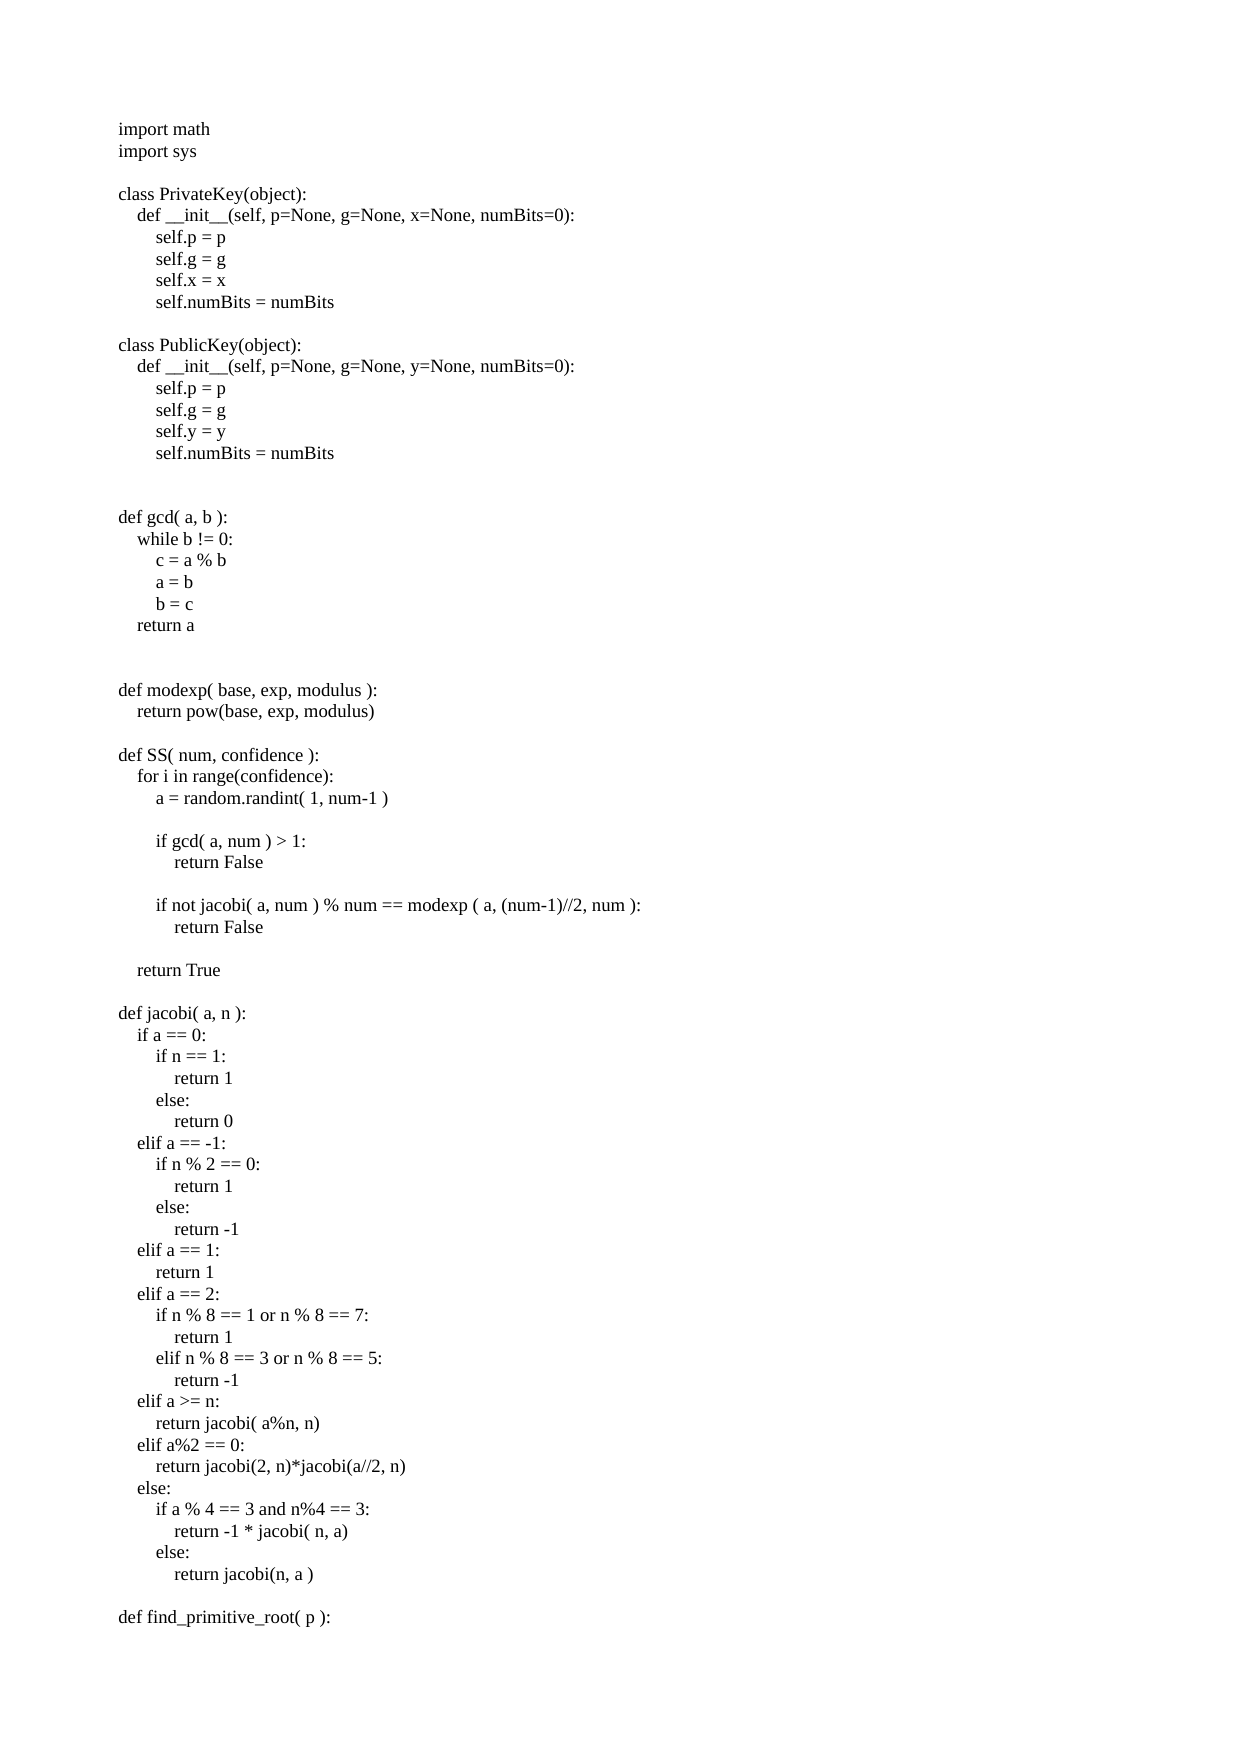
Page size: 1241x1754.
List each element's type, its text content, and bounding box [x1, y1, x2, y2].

text def __init__(self, p=None, g=None, y=None, numBits=0): [118, 355, 1122, 377]
text elif a%2 == 0: [118, 1433, 1122, 1455]
text else: [118, 1196, 1122, 1218]
text return False [118, 916, 1122, 937]
text return 1 [118, 1067, 1122, 1088]
text self.g = g [118, 398, 1122, 420]
text if a % 4 == 3 and n%4 == 3: [118, 1498, 1122, 1520]
text return pow(base, exp, modulus) [118, 700, 1122, 722]
text def gcd( a, b ): [118, 506, 1122, 528]
text else: [118, 1088, 1122, 1110]
text a = random.randint( 1, num-1 ) [118, 787, 1122, 808]
text b = c [118, 592, 1122, 614]
text self.x = x [118, 269, 1122, 291]
text self.y = y [118, 420, 1122, 442]
text self.p = p [118, 226, 1122, 247]
text def __init__(self, p=None, g=None, x=None, numBits=0): [118, 204, 1122, 226]
text return jacobi(n, a ) [118, 1563, 1122, 1584]
text else: [118, 1477, 1122, 1498]
text class PublicKey(object): [118, 334, 1122, 355]
text self.numBits = numBits [118, 291, 1122, 312]
text if n == 1: [118, 1045, 1122, 1067]
text self.numBits = numBits [118, 442, 1122, 463]
text while b != 0: [118, 528, 1122, 549]
text if gcd( a, num ) > 1: [118, 830, 1122, 851]
text return -1 * jacobi( n, a) [118, 1520, 1122, 1541]
text self.p = p [118, 377, 1122, 398]
text return a [118, 614, 1122, 636]
text class PrivateKey(object): [118, 183, 1122, 204]
text if n % 8 == 1 or n % 8 == 7: [118, 1304, 1122, 1326]
text return -1 [118, 1369, 1122, 1390]
text return 1 [118, 1175, 1122, 1196]
text return jacobi( a%n, n) [118, 1412, 1122, 1433]
text if n % 2 == 0: [118, 1153, 1122, 1175]
text elif a == -1: [118, 1132, 1122, 1153]
text if not jacobi( a, num ) % num == modexp ( a, (num-1)//2, num ): [118, 894, 1122, 916]
text return True [118, 959, 1122, 981]
text return 1 [118, 1261, 1122, 1282]
text return 1 [118, 1326, 1122, 1347]
text def SS( num, confidence ): [118, 743, 1122, 765]
text elif n % 8 == 3 or n % 8 == 5: [118, 1347, 1122, 1369]
text self.g = g [118, 247, 1122, 269]
text import math [118, 118, 1122, 140]
text a = b [118, 571, 1122, 592]
text def find_primitive_root( p ): [118, 1606, 1122, 1627]
text if a == 0: [118, 1024, 1122, 1045]
text return 0 [118, 1110, 1122, 1132]
text for i in range(confidence): [118, 765, 1122, 787]
text import sys [118, 140, 1122, 161]
text def jacobi( a, n ): [118, 1002, 1122, 1024]
text elif a >= n: [118, 1390, 1122, 1412]
text return -1 [118, 1218, 1122, 1239]
text elif a == 1: [118, 1239, 1122, 1261]
text return jacobi(2, n)*jacobi(a//2, n) [118, 1455, 1122, 1477]
text return False [118, 851, 1122, 873]
text c = a % b [118, 549, 1122, 571]
text elif a == 2: [118, 1282, 1122, 1304]
text def modexp( base, exp, modulus ): [118, 679, 1122, 700]
text else: [118, 1541, 1122, 1563]
